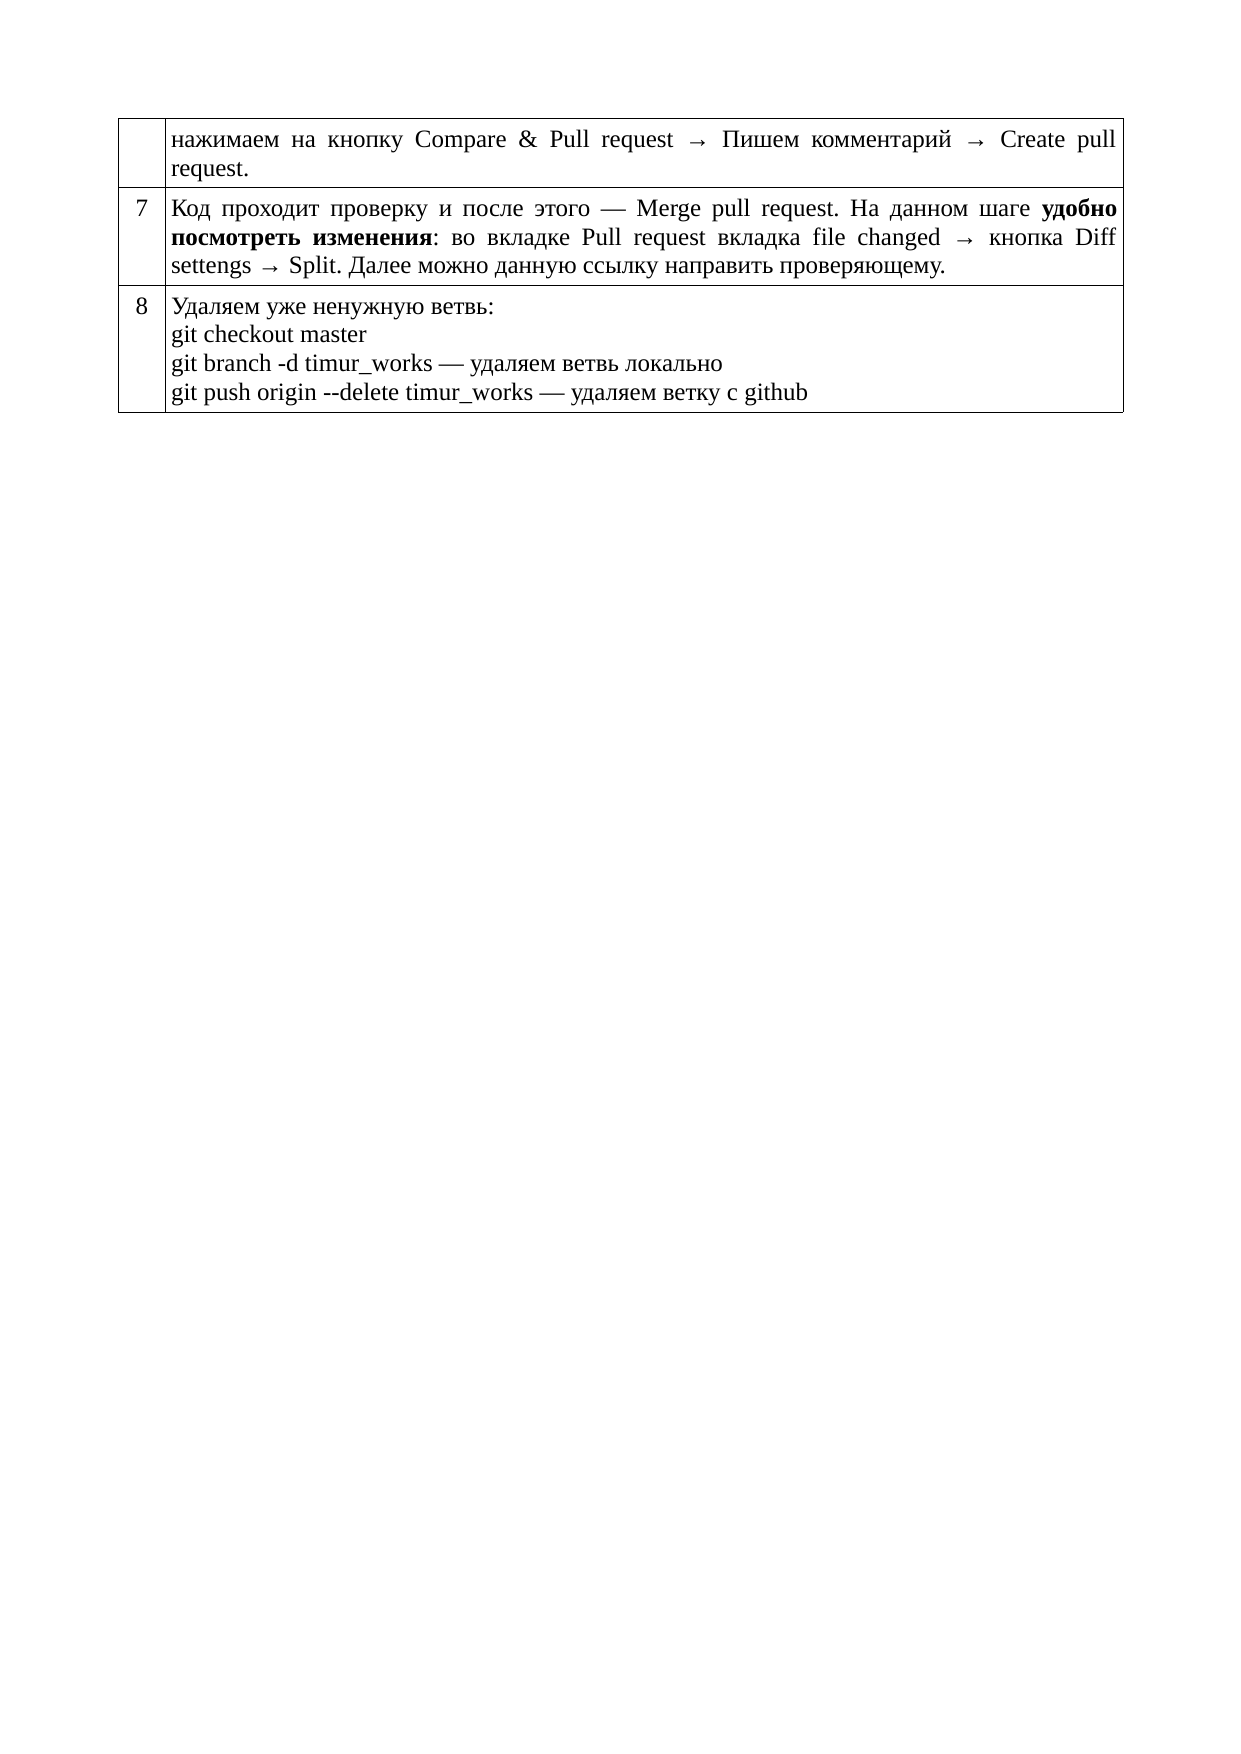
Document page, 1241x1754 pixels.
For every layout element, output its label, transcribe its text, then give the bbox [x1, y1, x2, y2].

table_cell Удаляем уже ненужную ветвь: git checkout master git branch -d timur_works — удаляем ветвь локально git push origin --delete timur_works — удаляем ветку с github [166, 286, 1123, 412]
table_cell 7 [119, 188, 165, 285]
table_cell [119, 119, 165, 187]
table_cell 8 [119, 286, 165, 412]
table_cell нажимаем на кнопку Compare & Pull request → Пишем комментарий → Create pull request. [166, 119, 1123, 187]
table_cell Код проходит проверку и после этого — Merge pull request. На данном шаге удобно посмотреть изменения: во вкладке Pull request вкладка file changed → кнопка Diff settengs → Split. Далее можно данную ссылку направить проверяющему. [166, 188, 1123, 285]
